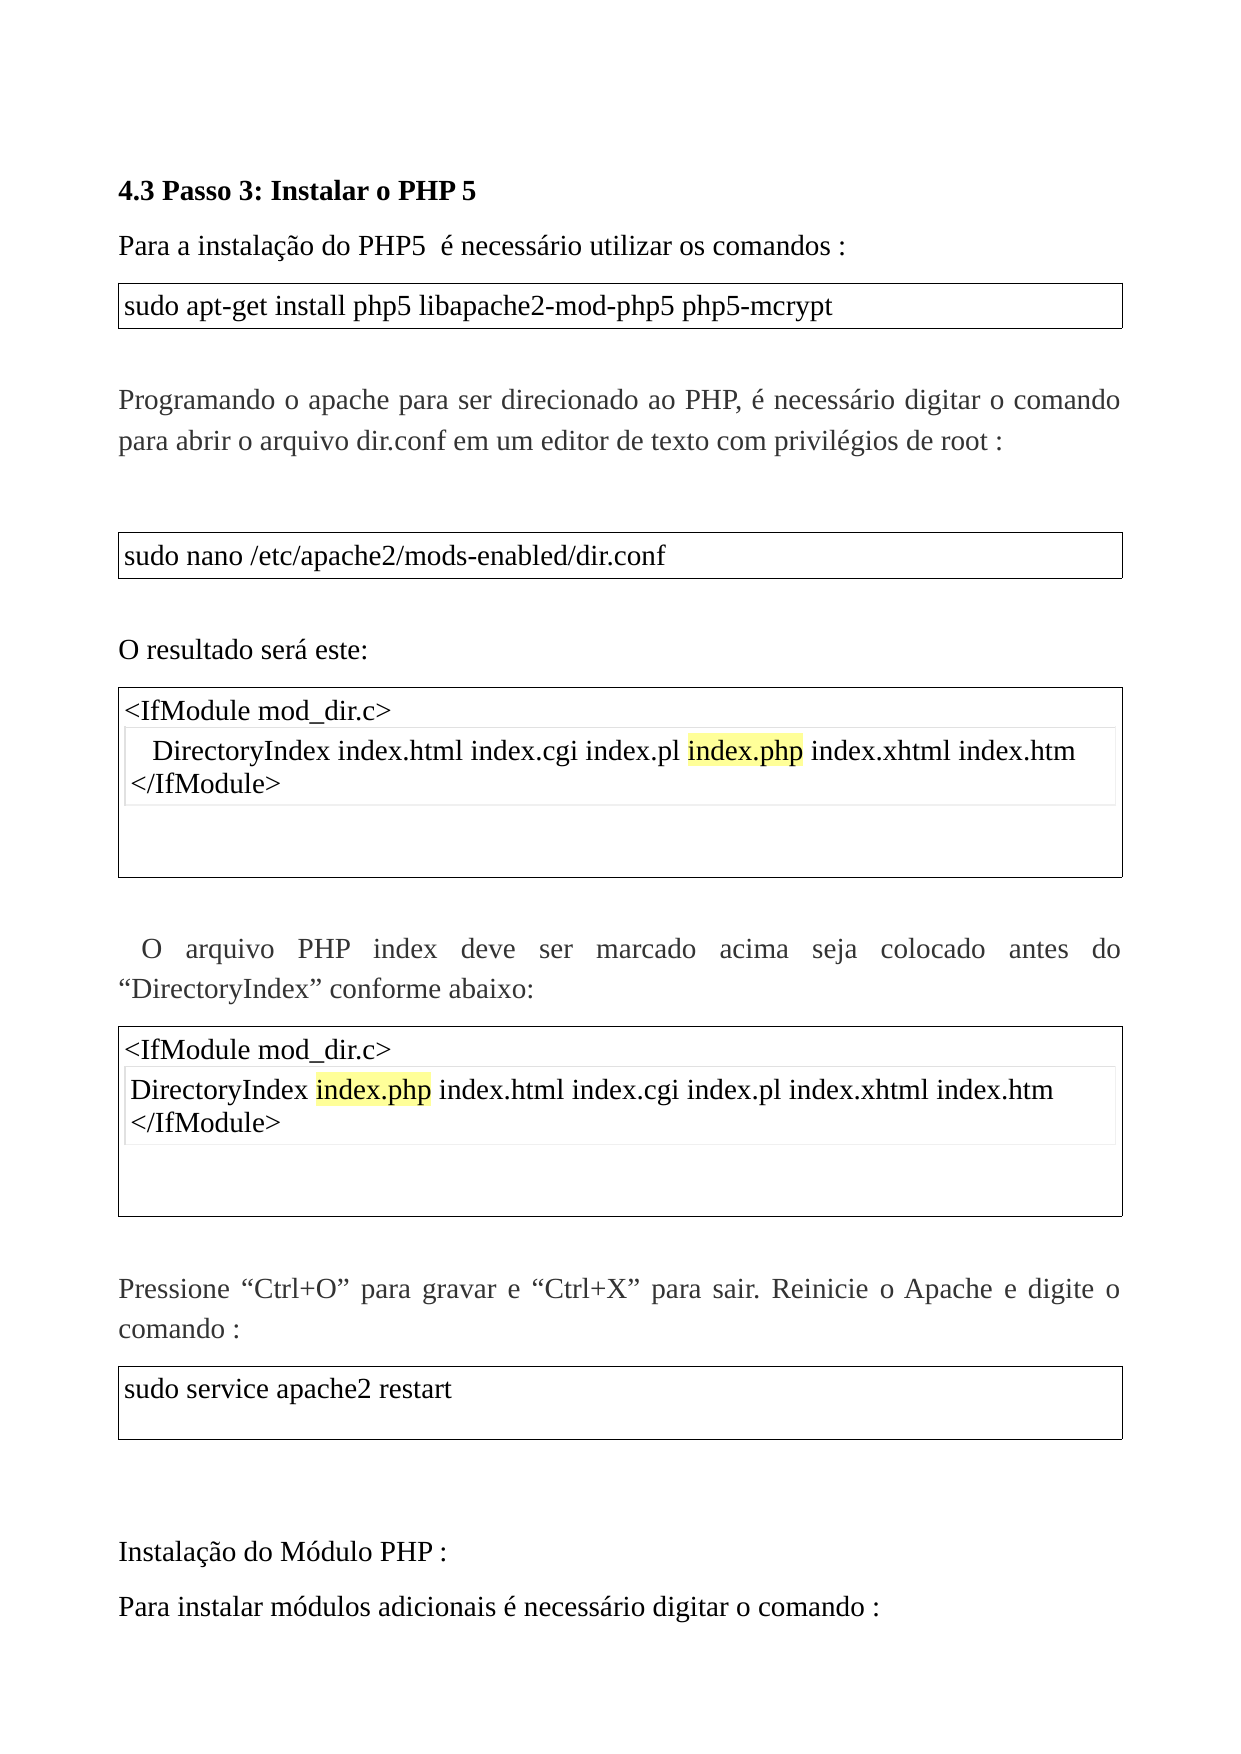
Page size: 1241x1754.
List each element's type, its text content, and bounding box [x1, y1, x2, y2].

table_header sudo nano /etc/apache2/mods-enabled/dir.conf [119, 533, 1122, 577]
text O arquivo PHP index deve ser marcado acima seja colocado antes do “DirectoryIndex” conforme abaixo: [118, 931, 1122, 1005]
table_header sudo apt-get install php5 libapache2-mod-php5 php5-mcrypt [119, 284, 1122, 328]
text 4.3 Passo 3: Instalar o PHP 5 [118, 173, 1122, 206]
table_header <IfModule mod_dir.c> DirectoryIndex index.php index.html index.cgi index.pl index.xhtml index.htm </IfModule> [119, 1027, 1122, 1216]
text O resultado será este: [118, 632, 1122, 666]
table_header sudo service apache2 restart [119, 1367, 1122, 1439]
text Para instalar módulos adicionais é necessário digitar o comando : [118, 1589, 1122, 1623]
text Para a instalação do PHP5 é necessário utilizar os comandos : [118, 228, 1122, 261]
text Pressione “Ctrl+O” para gravar e “Ctrl+X” para sair. Reinicie o Apache e digite o comando : [118, 1271, 1122, 1344]
text Instalação do Módulo PHP : [118, 1534, 1122, 1568]
text Programando o apache para ser direcionado ao PHP, é necessário digitar o comando para abrir o arquivo dir.conf em um editor de texto com privilégios de root : [118, 382, 1122, 456]
table_header <IfModule mod_dir.c> DirectoryIndex index.html index.cgi index.pl index.php index.xhtml index.htm </IfModule> [119, 688, 1122, 877]
